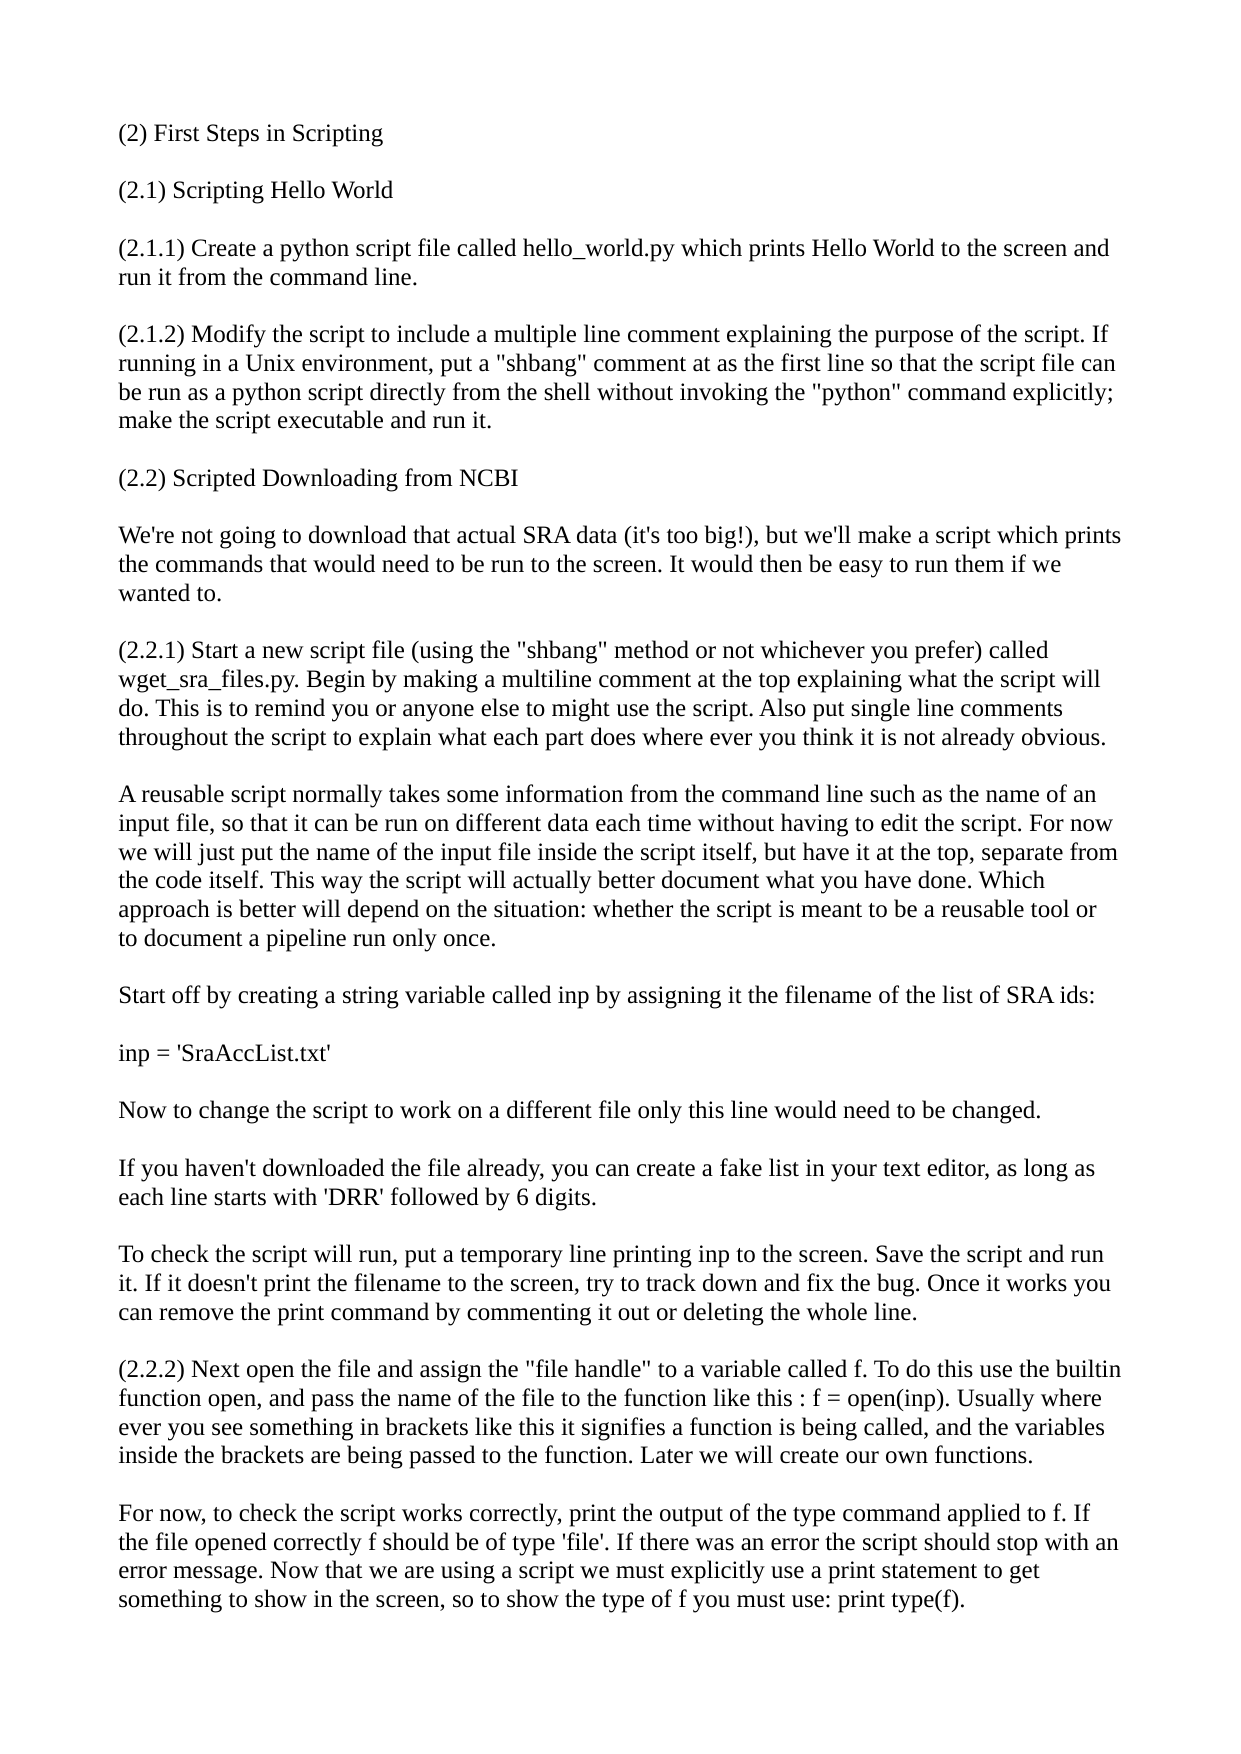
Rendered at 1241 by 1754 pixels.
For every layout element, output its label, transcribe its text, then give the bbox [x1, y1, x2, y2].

text (2.1) Scripting Hello World [118, 176, 1122, 204]
text We're not going to download that actual SRA data (it's too big!), but we'll make a script which prints the commands that would need to be run to the screen. It would then be easy to run them if we wanted to. [118, 521, 1122, 607]
text (2.2.2) Next open the file and assign the "file handle" to a variable called f. To do this use the builtin function open, and pass the name of the file to the function like this : f = open(inp). Usually where ever you see something in brackets like this it signifies a function is being called, and the variables inside the brackets are being passed to the function. Later we will create our own functions. [118, 1354, 1122, 1469]
text (2.1.2) Modify the script to include a multiple line comment explaining the purpose of the script. If running in a Unix environment, put a "shbang" comment at as the first line so that the script file can be run as a python script directly from the shell without invoking the "python" command explicitly; make the script executable and run it. [118, 319, 1122, 434]
text To check the script will run, put a temporary line printing inp to the screen. Save the script and run it. If it doesn't print the filename to the screen, try to track down and fix the bug. Once it works you can remove the print command by commenting it out or deleting the whole line. [118, 1239, 1122, 1326]
text (2) First Steps in Scripting [118, 118, 1122, 147]
text (2.2) Scripted Downloading from NCBI [118, 463, 1122, 492]
text For now, to check the script works correctly, print the output of the type command applied to f. If the file opened correctly f should be of type 'file'. If there was an error the script should stop with an error message. Now that we are using a script we must explicitly use a print statement to get something to show in the screen, so to show the type of f you must use: print type(f). [118, 1498, 1122, 1613]
text (2.2.1) Start a new script file (using the "shbang" method or not whichever you prefer) called wget_sra_files.py. Begin by making a multiline comment at the top explaining what the script will do. This is to remind you or anyone else to might use the script. Also put single line comments throughout the script to explain what each part does where ever you think it is not already obvious. [118, 636, 1122, 751]
text (2.1.1) Create a python script file called hello_world.py which prints Hello World to the screen and run it from the command line. [118, 233, 1122, 291]
text If you haven't downloaded the file already, you can create a fake list in your text editor, as long as each line starts with 'DRR' followed by 6 digits. [118, 1153, 1122, 1211]
text A reusable script normally takes some information from the command line such as the name of an input file, so that it can be run on different data each time without having to edit the script. For now we will just put the name of the input file inside the script itself, but have it at the top, separate from the code itself. This way the script will actually better document what you have done. Which approach is better will depend on the situation: whether the script is meant to be a reusable tool or to document a pipeline run only once. [118, 779, 1122, 952]
text inp = 'SraAccList.txt' [118, 1038, 1122, 1067]
text Now to change the script to work on a different file only this line would need to be changed. [118, 1096, 1122, 1124]
text Start off by creating a string variable called inp by assigning it the filename of the list of SRA ids: [118, 981, 1122, 1009]
